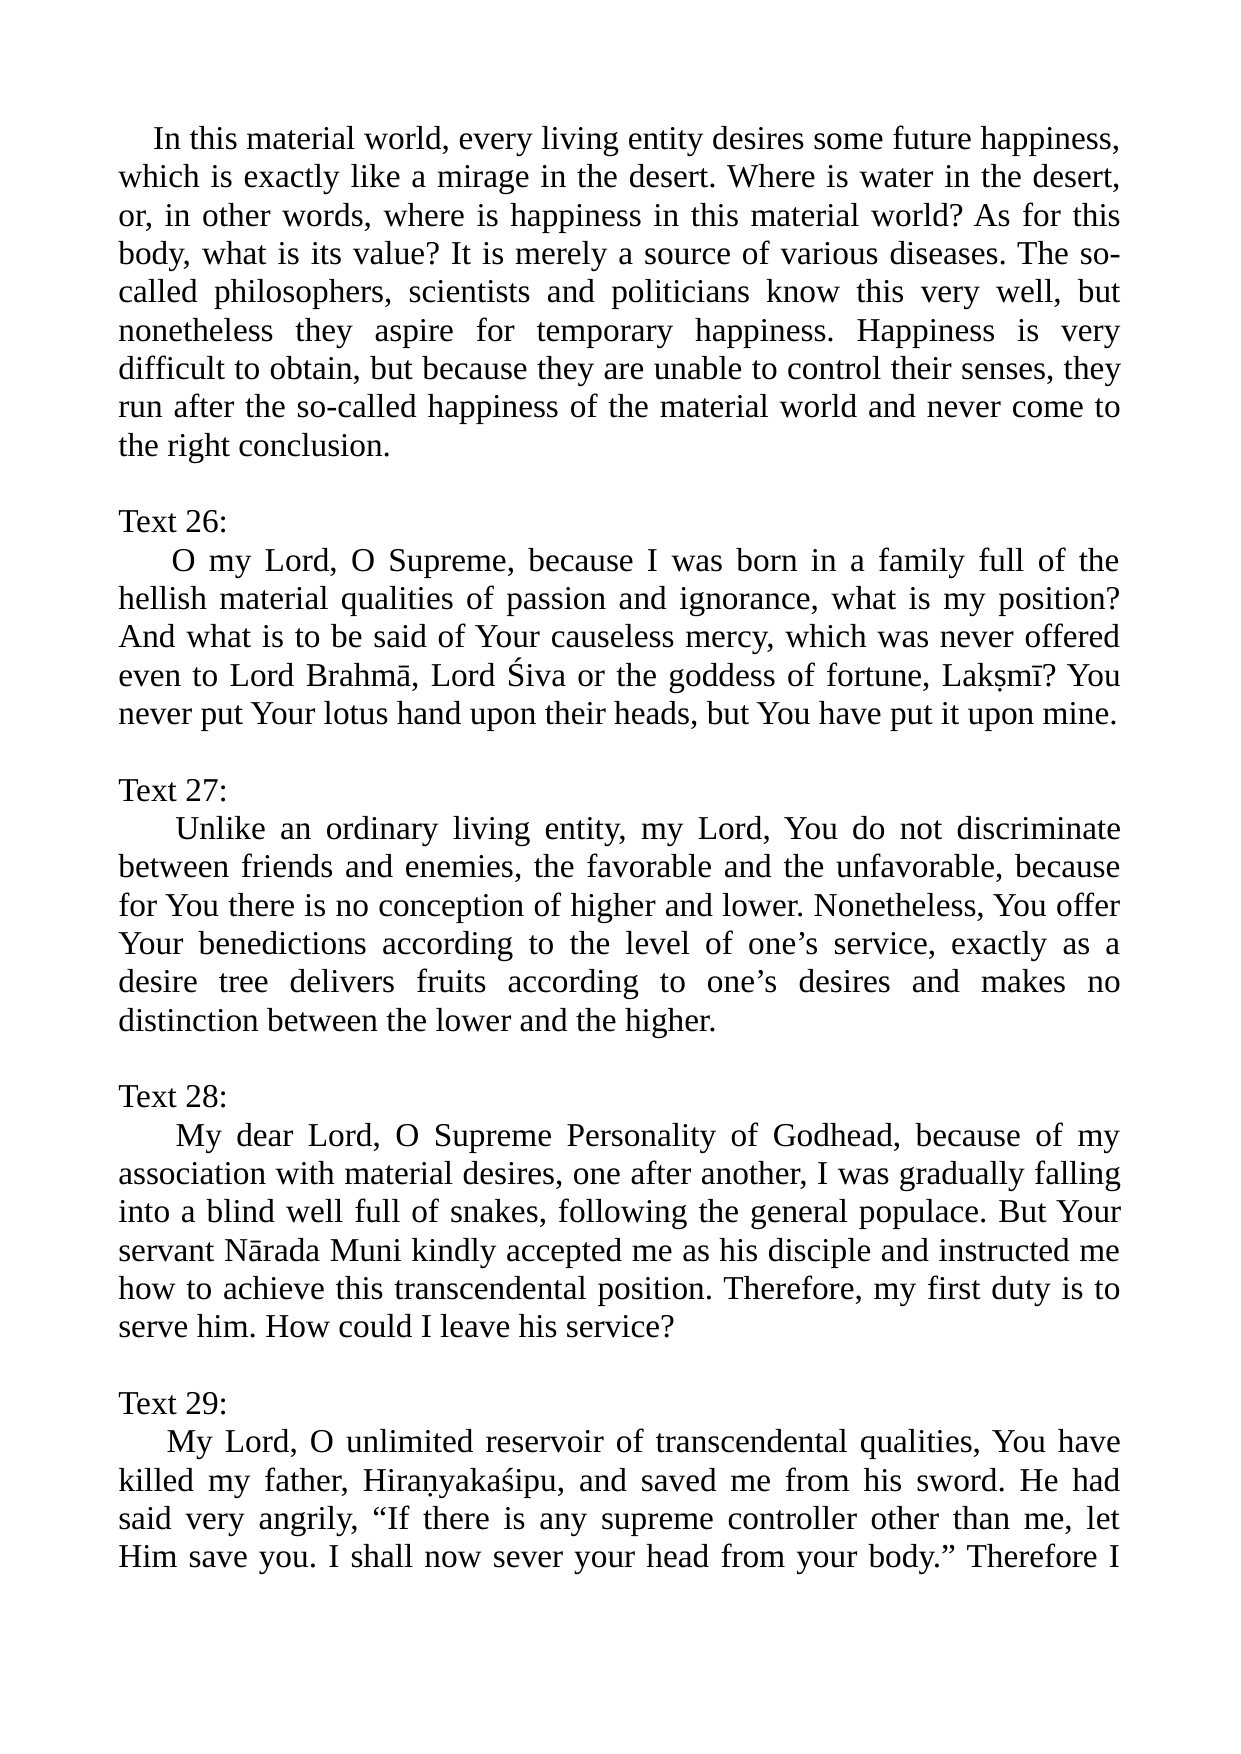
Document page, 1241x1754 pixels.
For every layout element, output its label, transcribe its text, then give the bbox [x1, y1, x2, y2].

text Text 29: [118, 1383, 1122, 1421]
text Text 28: [118, 1076, 1122, 1115]
text My Lord, O unlimited reservoir of transcendental qualities, You have killed my father, Hiraṇyakaśipu, and saved me from his sword. He had said very angrily, “If there is any supreme controller other than me, let Him save you. I shall now sever your head from your body.” Therefore I [118, 1421, 1122, 1575]
text My dear Lord, O Supreme Personality of Godhead, because of my association with material desires, one after another, I was gradually falling into a blind well full of snakes, following the general populace. But Your servant Nārada Muni kindly accepted me as his disciple and instructed me how to achieve this transcendental position. Therefore, my first duty is to serve him. How could I leave his service? [118, 1115, 1122, 1345]
text Unlike an ordinary living entity, my Lord, You do not discriminate between friends and enemies, the favorable and the unfavorable, because for You there is no conception of higher and lower. Nonetheless, You offer Your benedictions according to the level of one’s service, exactly as a desire tree delivers fruits according to one’s desires and makes no distinction between the lower and the higher. [118, 808, 1122, 1038]
text Text 27: [118, 770, 1122, 808]
text O my Lord, O Supreme, because I was born in a family full of the hellish material qualities of passion and ignorance, what is my position? And what is to be said of Your causeless mercy, which was never offered even to Lord Brahmā, Lord Śiva or the goddess of fortune, Lakṣmī? You never put Your lotus hand upon their heads, but You have put it upon mine. [118, 540, 1122, 731]
text Text 26: [118, 501, 1122, 540]
text In this material world, every living entity desires some future happiness, which is exactly like a mirage in the desert. Where is water in the desert, or, in other words, where is happiness in this material world? As for this body, what is its value? It is merely a source of various diseases. The so-called philosophers, scientists and politicians know this very well, but nonetheless they aspire for temporary happiness. Happiness is very difficult to obtain, but because they are unable to control their senses, they run after the so-called happiness of the material world and never come to the right conclusion. [118, 118, 1122, 463]
